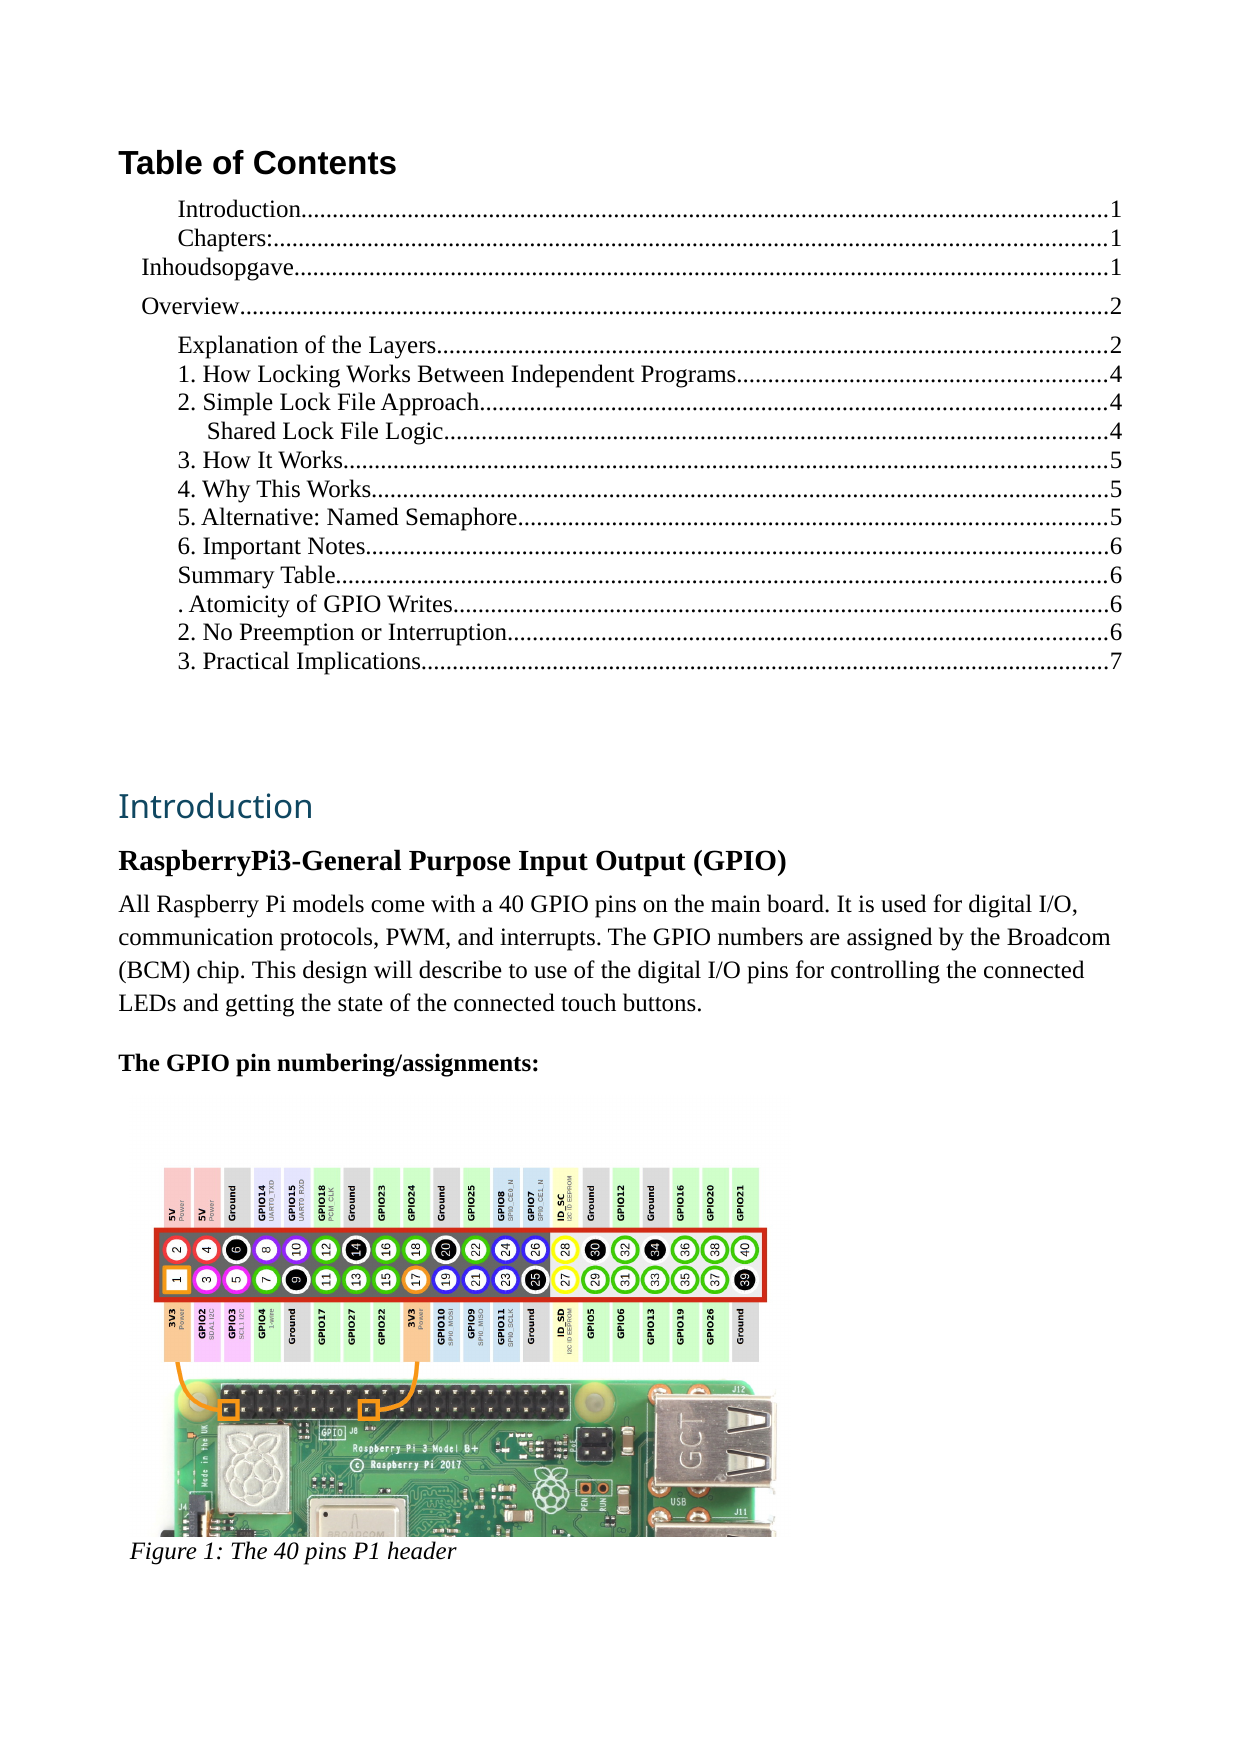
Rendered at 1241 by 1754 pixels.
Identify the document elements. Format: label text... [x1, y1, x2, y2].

text Summary Table 6 [177, 560, 1122, 589]
subtitle RaspberryPi3-General Purpose Input Output (GPIO) [118, 843, 1122, 877]
subtitle The GPIO pin numbering/assignments: [118, 1048, 1122, 1077]
text . Atomicity of GPIO Writes 6 [177, 589, 1122, 617]
text All Raspberry Pi models come with a 40 GPIO pins on the main board. It is used for digital I/O, communication protocols, PWM, and interrupts. The GPIO numbers are assigned by the Broadcom (BCM) chip. This design will describe to use of the digital I/O pins for controlling the connected LEDs and getting the state of the connected touch buttons. [118, 889, 1122, 1017]
text 3. Practical Implications 7 [177, 646, 1122, 675]
text Introduction 1 [177, 194, 1122, 223]
text 5. Alternative: Named Semaphore 5 [177, 502, 1122, 531]
text Shared Lock File Logic 4 [207, 416, 1122, 445]
text Explanation of the Layers 2 [177, 330, 1122, 359]
text 1. How Locking Works Between Independent Programs 4 [177, 359, 1122, 387]
text 6. Important Notes 6 [177, 531, 1122, 560]
text 3. How It Works 5 [177, 445, 1122, 474]
text Chapters: 1 [177, 223, 1122, 252]
text Inhoudsopgave 1 [141, 252, 1122, 280]
text Figure 1: The 40 pins P1 header [129, 1537, 791, 1565]
picture [129, 1095, 792, 1537]
text 2. Simple Lock File Approach 4 [177, 387, 1122, 416]
subtitle Table of Contents [118, 143, 1122, 182]
text 2. No Preemption or Interruption 6 [177, 617, 1122, 646]
text 4. Why This Works 5 [177, 474, 1122, 502]
subtitle Introduction [118, 783, 1122, 828]
text Overview 2 [141, 291, 1122, 319]
